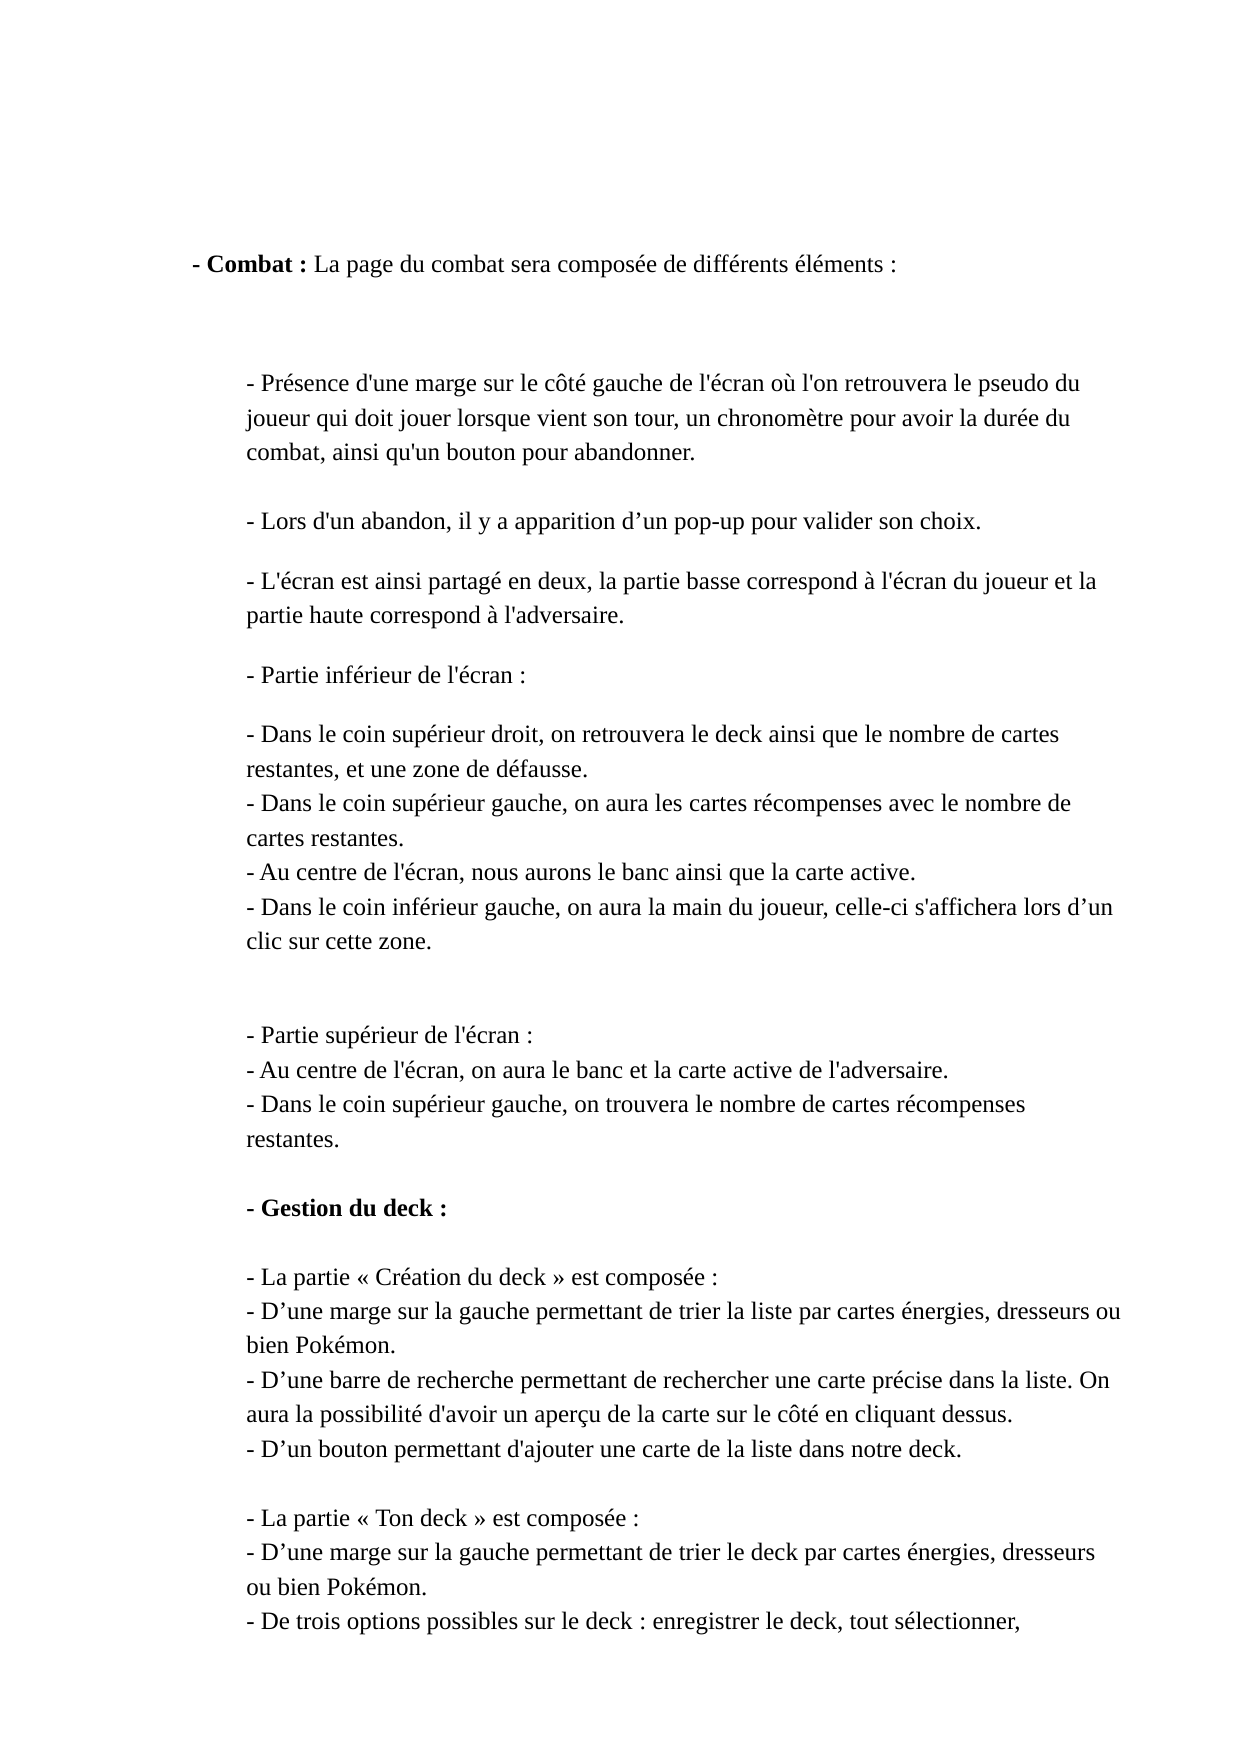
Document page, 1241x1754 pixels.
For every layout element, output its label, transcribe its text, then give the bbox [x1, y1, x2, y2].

text - Dans le coin supérieur droit, on retrouvera le deck ainsi que le nombre de cartes restantes, et une zone de défausse. - Dans le coin supérieur gauche, on aura les cartes récompenses avec le nombre de cartes restantes. - Au centre de l'écran, nous aurons le banc ainsi que la carte active. - Dans le coin inférieur gauche, on aura la main du joueur, celle-ci s'affichera lors d’un clic sur cette zone. [246, 719, 1122, 955]
text - Combat : La page du combat sera composée de différents éléments : [192, 249, 1122, 278]
text - Partie supérieur de l'écran : - Au centre de l'écran, on aura le banc et la carte active de l'adversaire. - Dans le coin supérieur gauche, on trouvera le nombre de cartes récompenses restantes. - Gestion du deck : - La partie « Création du deck » est composée : - D’une marge sur la gauche permettant de trier la liste par cartes énergies, dresseurs ou bien Pokémon. - D’une barre de recherche permettant de rechercher une carte précise dans la liste. On aura la possibilité d'avoir un aperçu de la carte sur le côté en cliquant dessus. - D’un bouton permettant d'ajouter une carte de la liste dans notre deck. - La partie « Ton deck » est composée : - D’une marge sur la gauche permettant de trier le deck par cartes énergies, dresseurs ou bien Pokémon. - De trois options possibles sur le deck : enregistrer le deck, tout sélectionner, [246, 986, 1122, 1635]
text - Présence d'une marge sur le côté gauche de l'écran où l'on retrouvera le pseudo du joueur qui doit jouer lorsque vient son tour, un chronomètre pour avoir la durée du combat, ainsi qu'un bouton pour abandonner. - Lors d'un abandon, il y a apparition d’un pop-up pour valider son choix. [246, 368, 1122, 535]
text - L'écran est ainsi partagé en deux, la partie basse correspond à l'écran du joueur et la partie haute correspond à l'adversaire. [246, 566, 1122, 629]
text - Partie inférieur de l'écran : [246, 660, 1122, 689]
